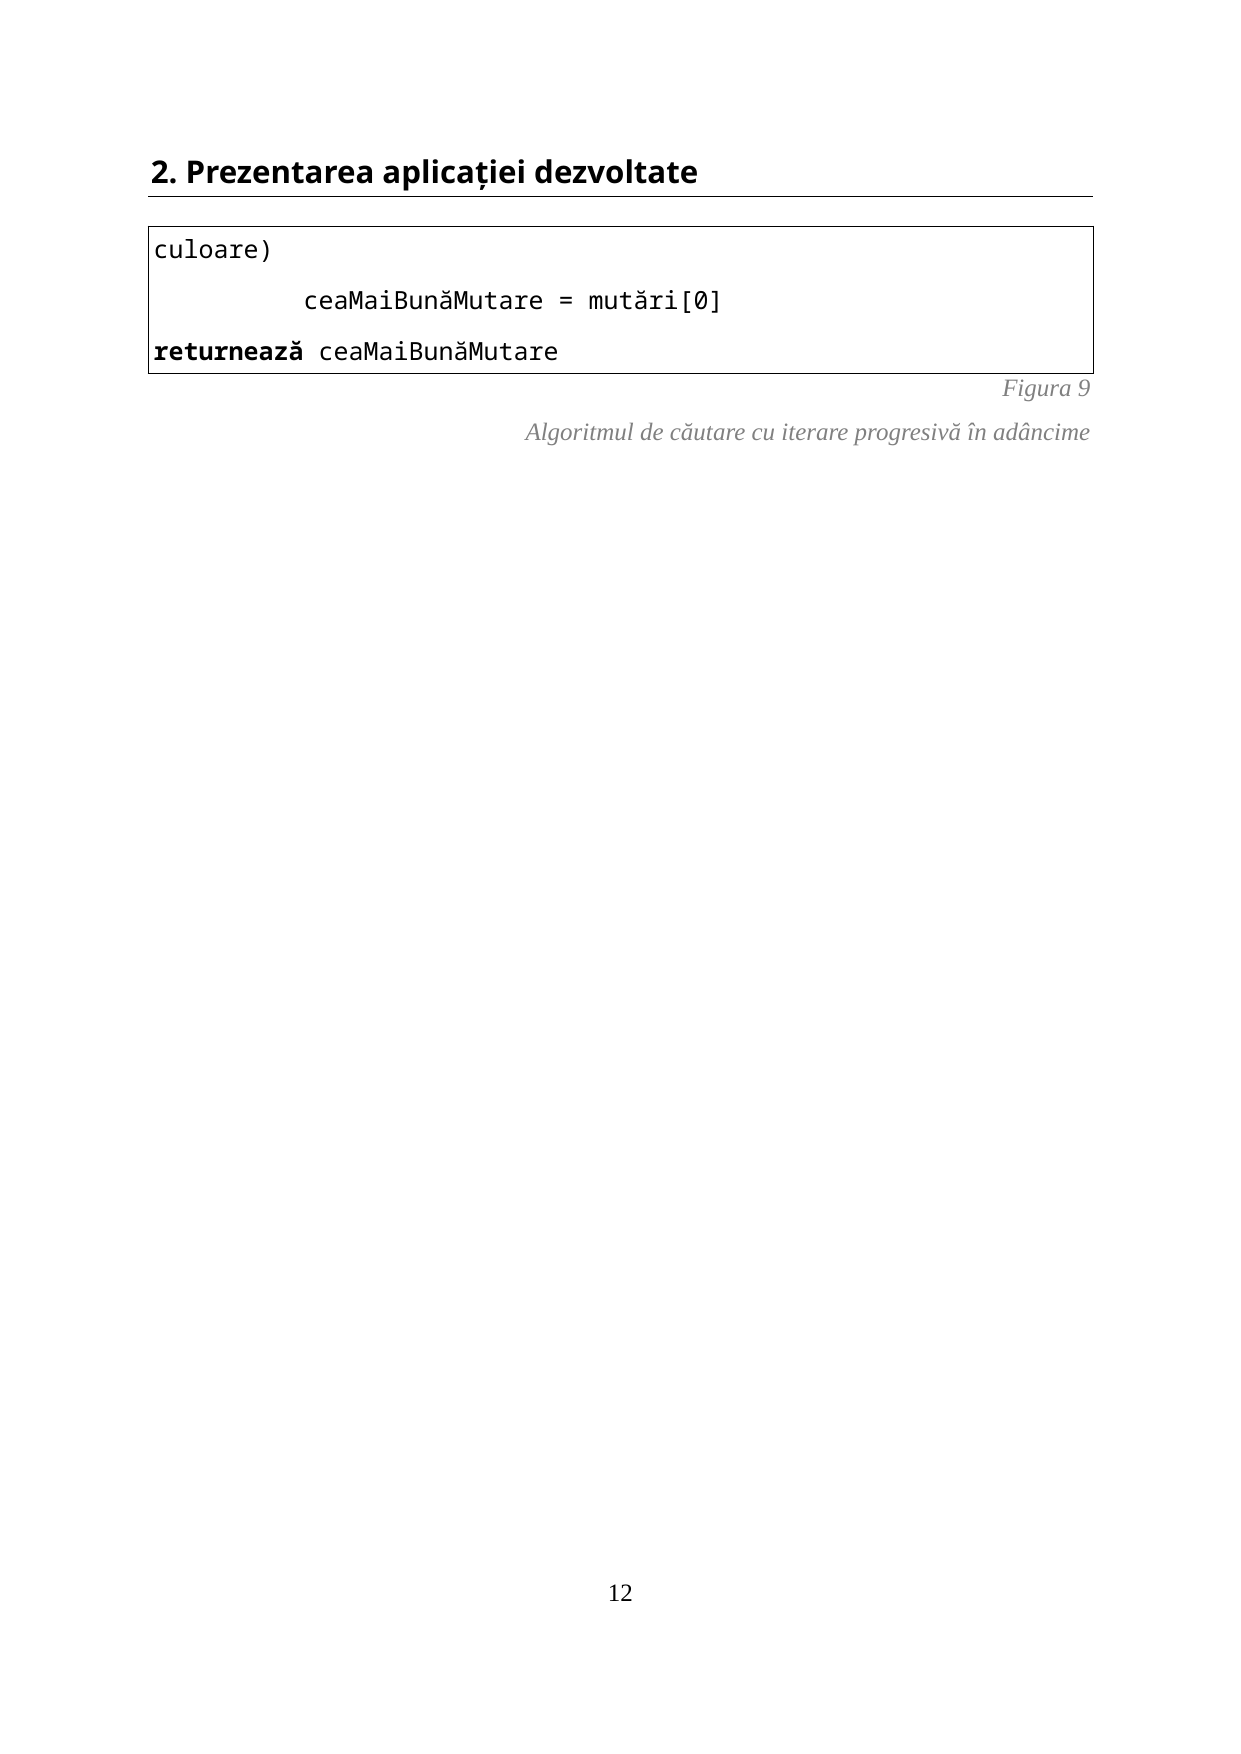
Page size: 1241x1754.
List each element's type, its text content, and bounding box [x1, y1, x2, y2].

text Figura 9 [148, 374, 1093, 402]
text Algoritmul de căutare cu iterare progresivă în adâncime [148, 417, 1093, 445]
table_header culoare) ceaMaiBunăMutare = mutări[0] returnează ceaMaiBunăMutare [149, 227, 1093, 373]
